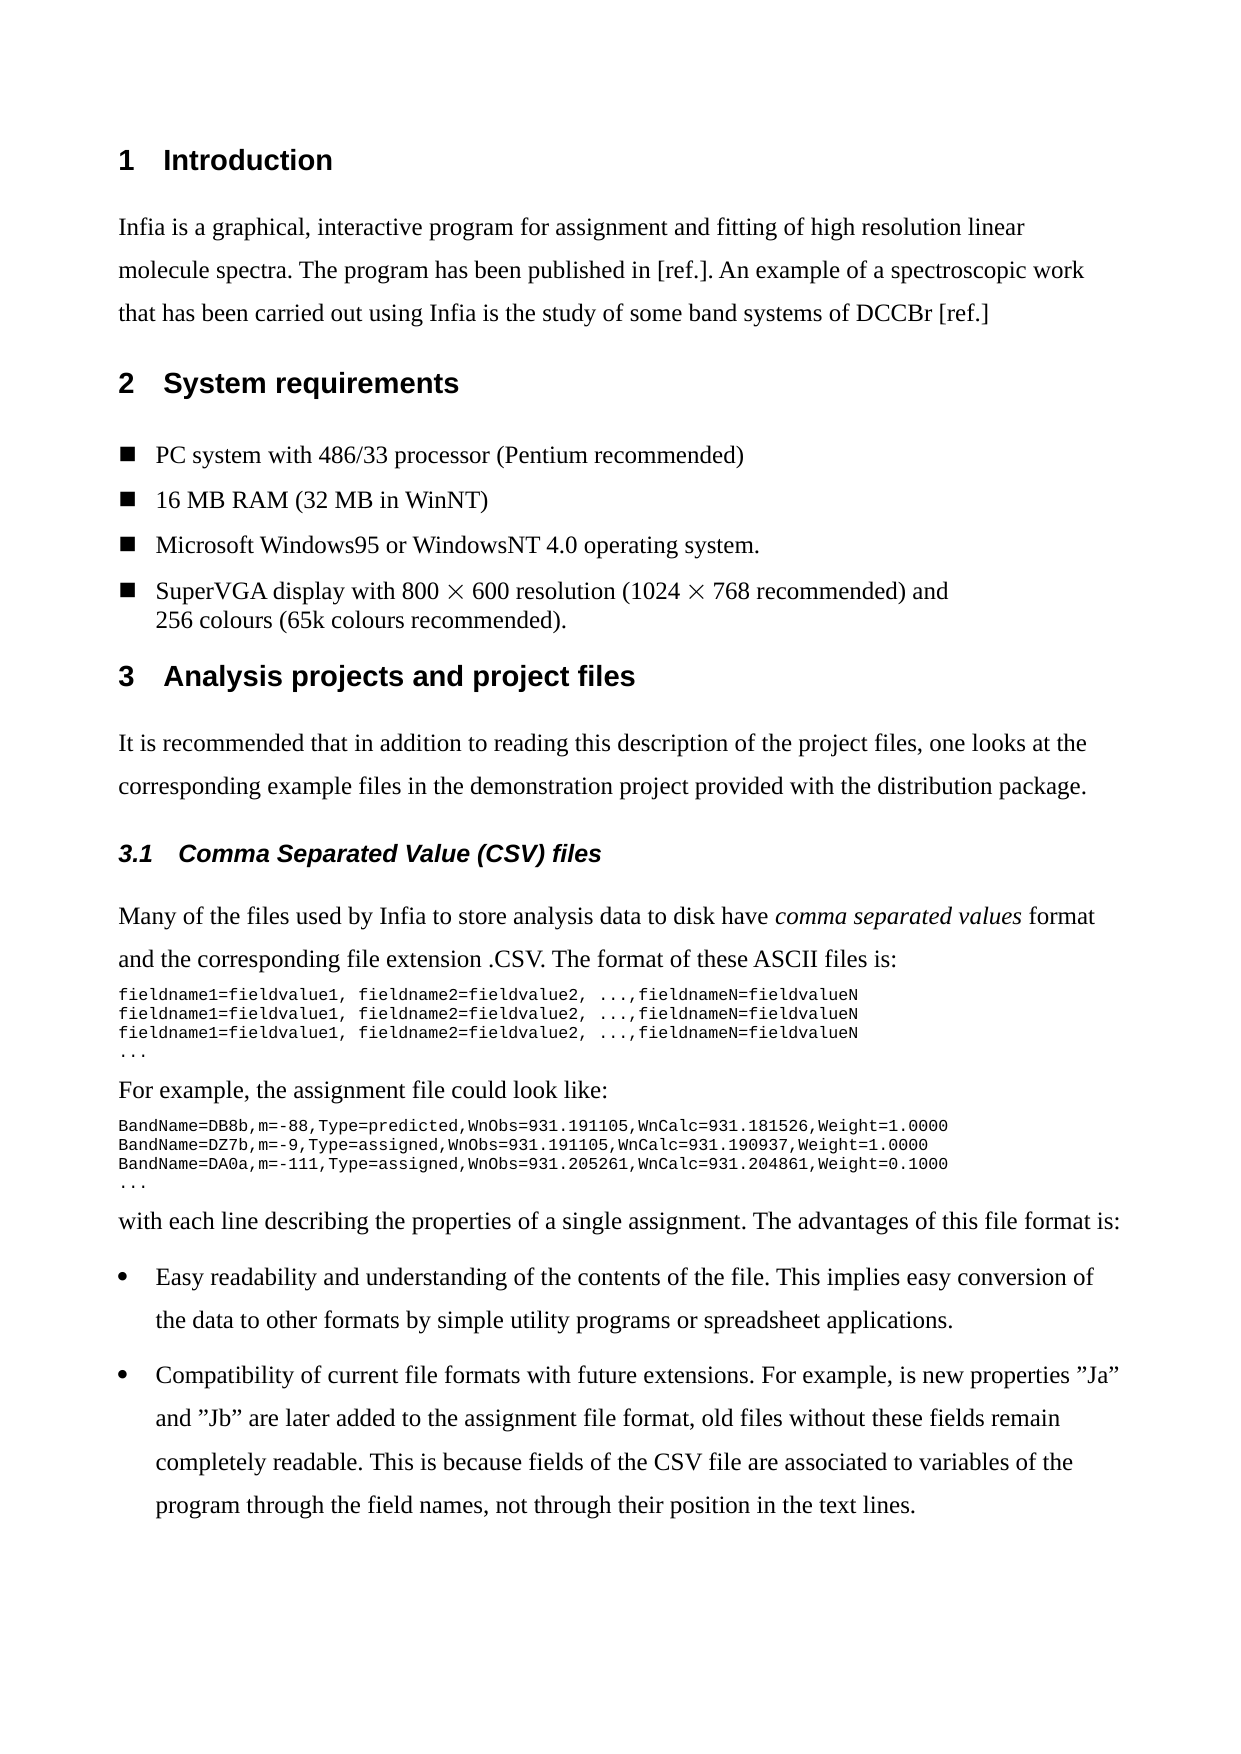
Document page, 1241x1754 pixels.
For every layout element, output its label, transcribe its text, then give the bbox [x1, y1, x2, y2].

text Many of the files used by Infia to store analysis data to disk have comma separated values format and the corresponding file extension .CSV. The format of these ASCII files is: [118, 901, 1122, 973]
text BandName=DB8b,m=-88,Type=predicted,WnObs=931.191105,WnCalc=931.181526,Weight=1.0000 [118, 1118, 1122, 1137]
text with each line describing the properties of a single assignment. The advantages of this file format is: [118, 1206, 1122, 1235]
list 16 MB RAM (32 MB in WinNT) [118, 485, 1122, 514]
text fieldname1=fieldvalue1, fieldname2=fieldvalue2, ...,fieldnameN=fieldvalueN [118, 987, 1122, 1006]
subtitle Introduction [118, 143, 1122, 177]
text ... [118, 1043, 1122, 1062]
list Easy readability and understanding of the contents of the file. This implies easy conversion of the data to other formats by simple utility programs or spreadsheet applications. [118, 1262, 1122, 1333]
text For example, the assignment file could look like: [118, 1075, 1122, 1104]
text fieldname1=fieldvalue1, fieldname2=fieldvalue2, ...,fieldnameN=fieldvalueN [118, 1006, 1122, 1025]
text BandName=DZ7b,m=-9,Type=assigned,WnObs=931.191105,WnCalc=931.190937,Weight=1.0000 [118, 1137, 1122, 1156]
text Infia is a graphical, interactive program for assignment and fitting of high resolution linear molecule spectra. The program has been published in [ref.]. An example of a spectroscopic work that has been carried out using Infia is the study of some band systems of DCCBr [ref.] [118, 212, 1122, 327]
text It is recommended that in addition to reading this description of the project files, one looks at the corresponding example files in the demonstration project provided with the distribution package. [118, 728, 1122, 799]
text ... [118, 1174, 1122, 1193]
subtitle Comma Separated Value (CSV) files [118, 839, 1122, 868]
text BandName=DA0a,m=-111,Type=assigned,WnObs=931.205261,WnCalc=931.204861,Weight=0.1000 [118, 1156, 1122, 1174]
list Microsoft Windows95 or WindowsNT 4.0 operating system. [118, 531, 1122, 559]
list Compatibility of current file formats with future extensions. For example, is new properties ”Ja” and ”Jb” are later added to the assignment file format, old files without these fields remain completely readable. This is because fields of the CSV file are associated to variables of the program through the field names, not through their position in the text lines. [118, 1360, 1122, 1518]
subtitle Analysis projects and project files [118, 658, 1122, 692]
subtitle System requirements [118, 367, 1122, 400]
list PC system with 486/33 processor (Pentium recommended) [118, 440, 1122, 468]
text fieldname1=fieldvalue1, fieldname2=fieldvalue2, ...,fieldnameN=fieldvalueN [118, 1025, 1122, 1043]
list SuperVGA display with 800 ´ 600 resolution (1024 ´ 768 recommended) and 256 colours (65k colours recommended). [118, 576, 1122, 633]
